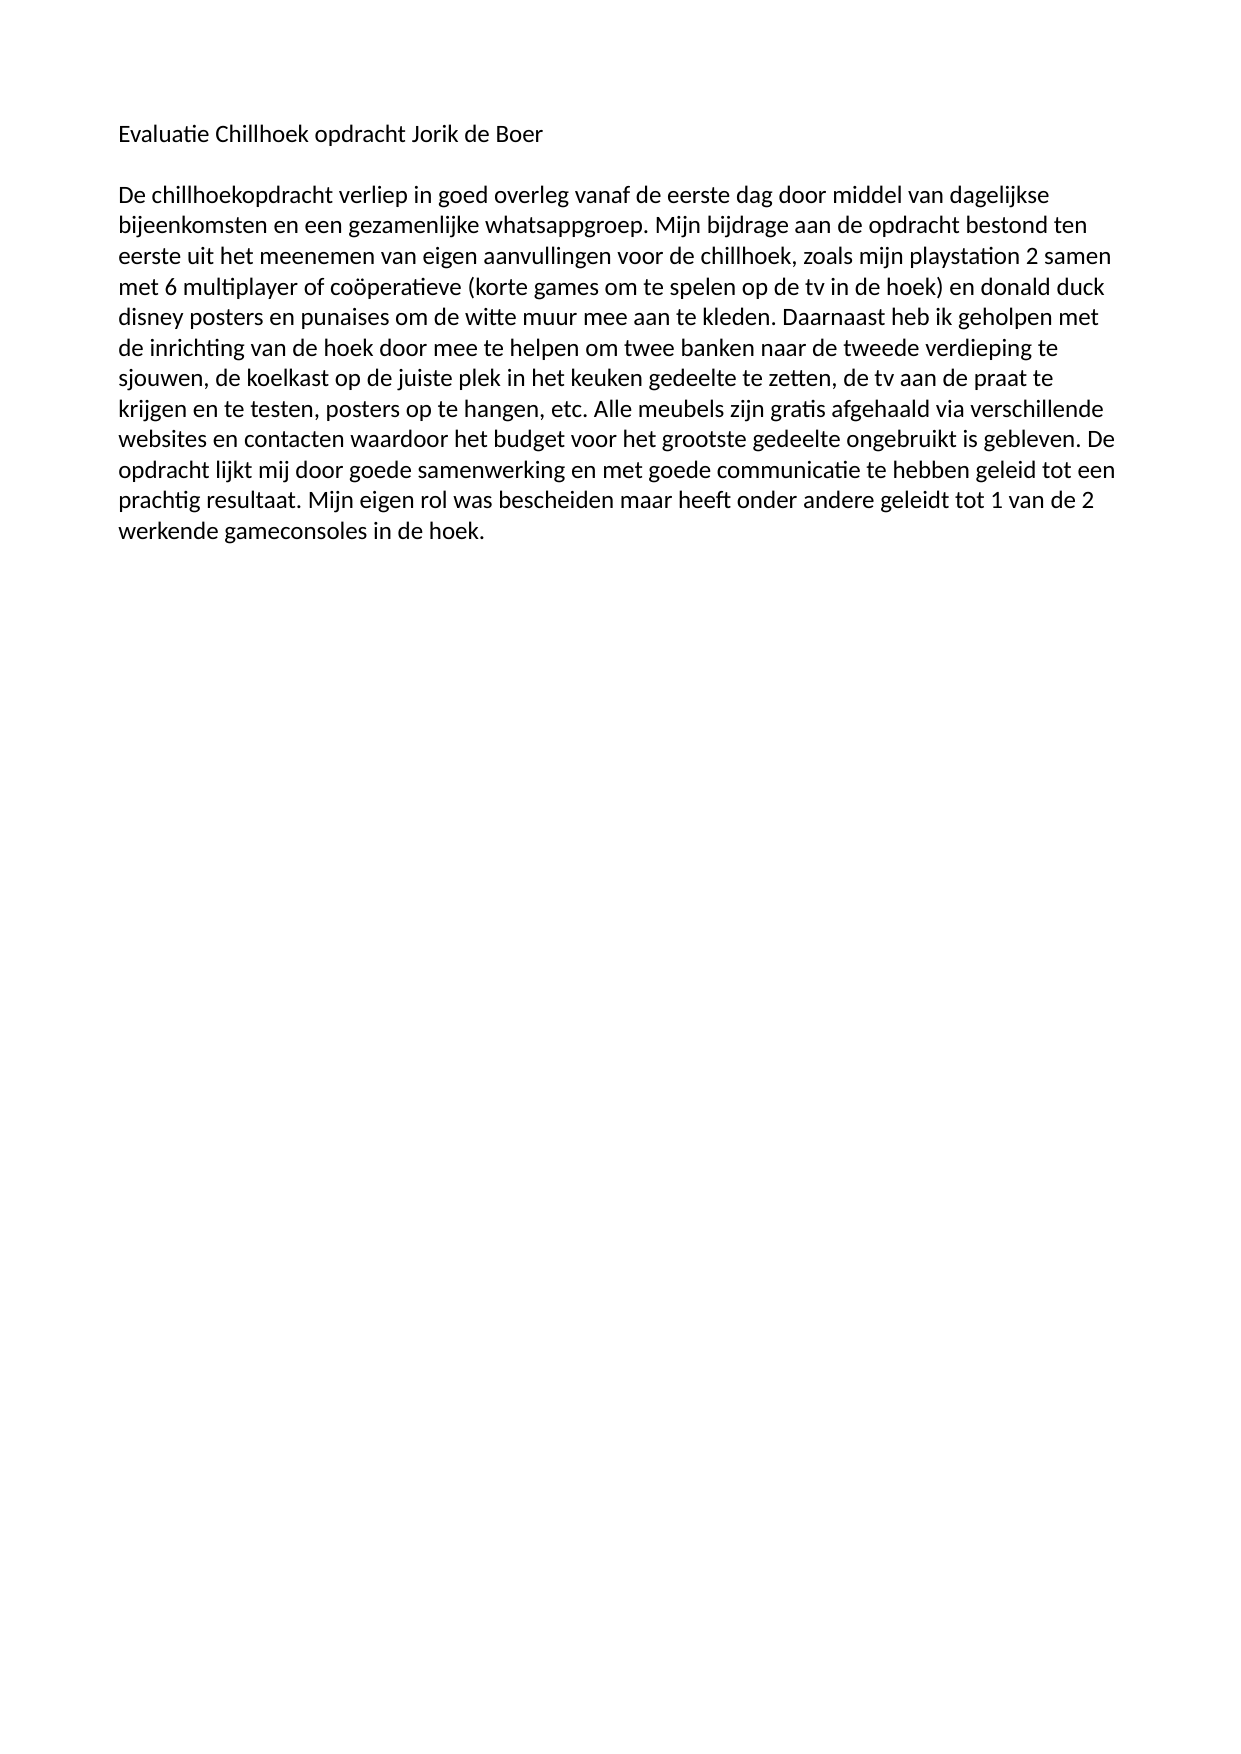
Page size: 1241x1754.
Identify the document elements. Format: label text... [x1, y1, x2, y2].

text Evaluatie Chillhoek opdracht Jorik de Boer [118, 118, 1122, 149]
text De chillhoekopdracht verliep in goed overleg vanaf de eerste dag door middel van dagelijkse bijeenkomsten en een gezamenlijke whatsappgroep. Mijn bijdrage aan de opdracht bestond ten eerste uit het meenemen van eigen aanvullingen voor de chillhoek, zoals mijn playstation 2 samen met 6 multiplayer of coöperatieve (korte games om te spelen op de tv in de hoek) en donald duck disney posters en punaises om de witte muur mee aan te kleden. Daarnaast heb ik geholpen met de inrichting van de hoek door mee te helpen om twee banken naar de tweede verdieping te sjouwen, de koelkast op de juiste plek in het keuken gedeelte te zetten, de tv aan de praat te krijgen en te testen, posters op te hangen, etc. Alle meubels zijn gratis afgehaald via verschillende websites en contacten waardoor het budget voor het grootste gedeelte ongebruikt is gebleven. De opdracht lijkt mij door goede samenwerking en met goede communicatie te hebben geleid tot een prachtig resultaat. Mijn eigen rol was bescheiden maar heeft onder andere geleidt tot 1 van de 2 werkende gameconsoles in de hoek. [118, 179, 1122, 545]
